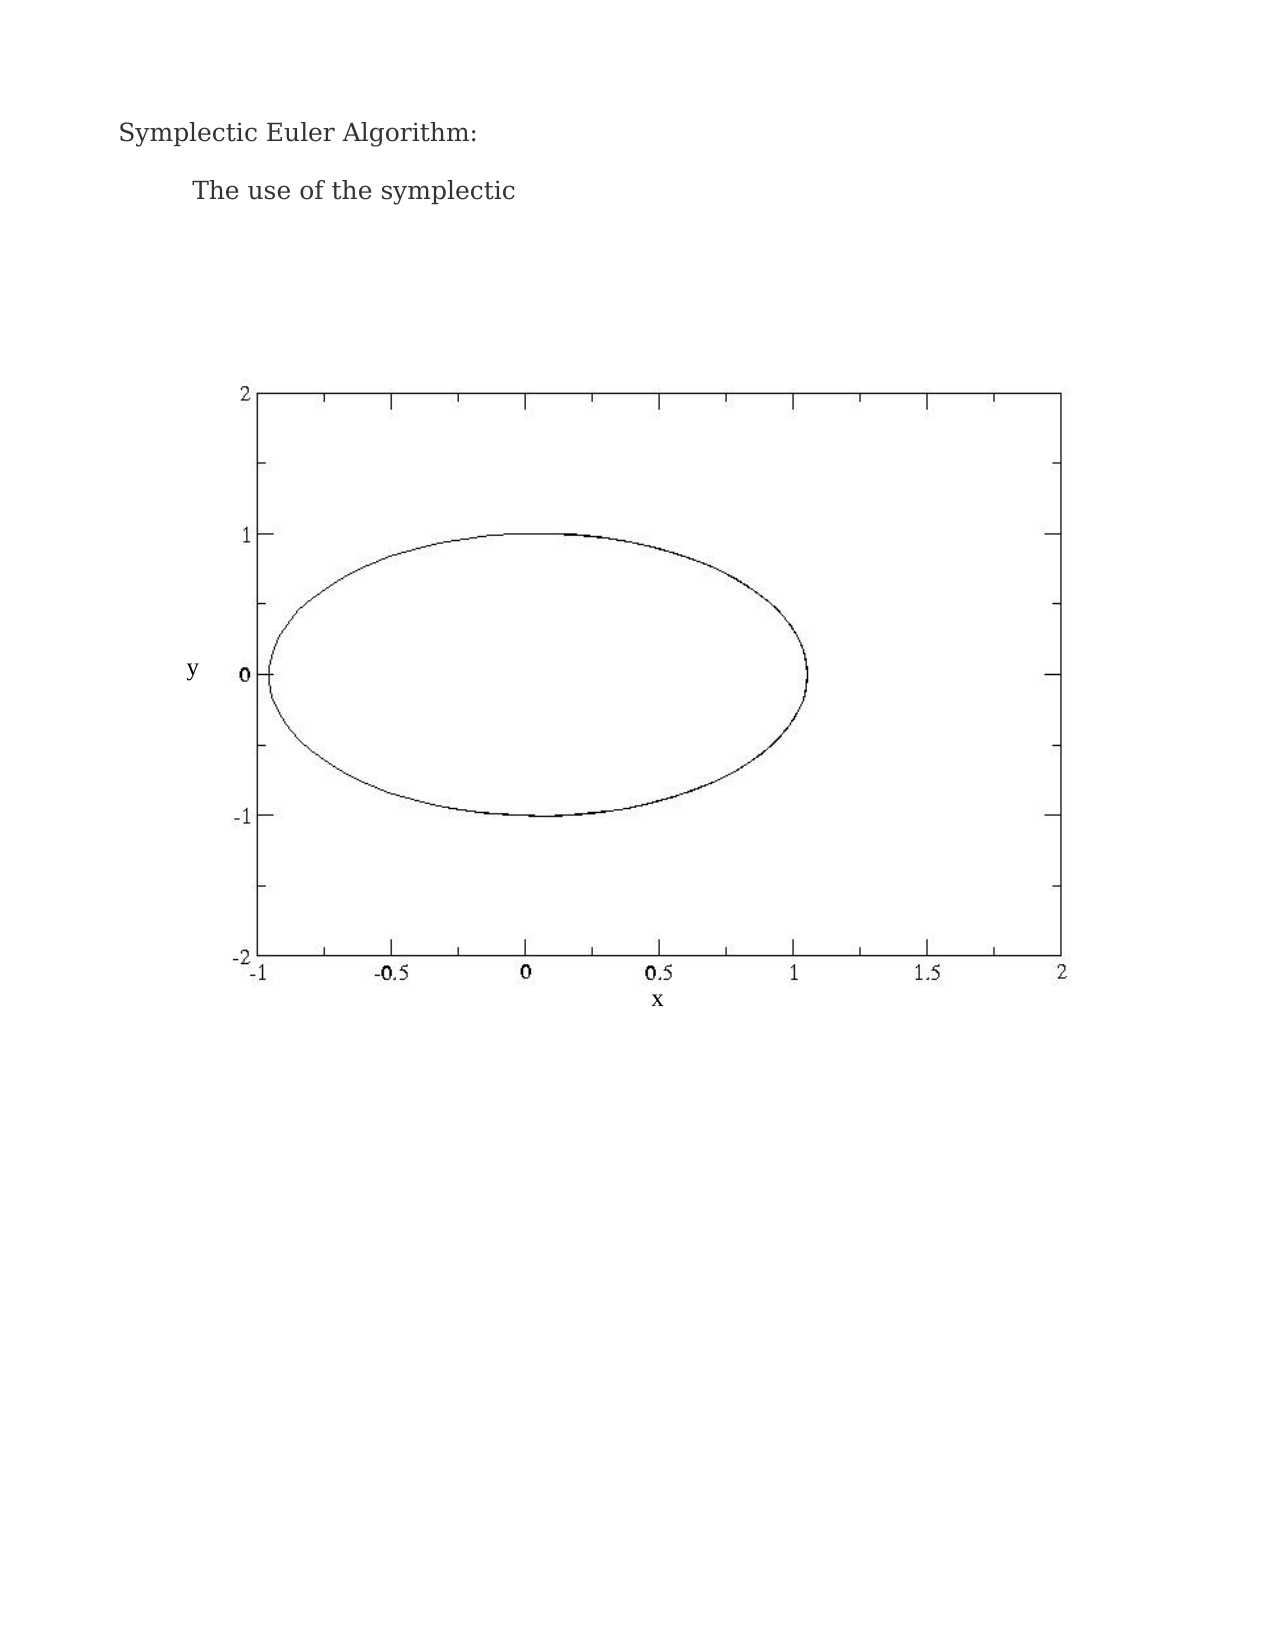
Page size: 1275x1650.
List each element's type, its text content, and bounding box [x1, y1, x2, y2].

text Symplectic Euler Algorithm: [118, 118, 1157, 147]
picture [227, 379, 1081, 991]
text The use of the symplectic [118, 176, 1157, 206]
